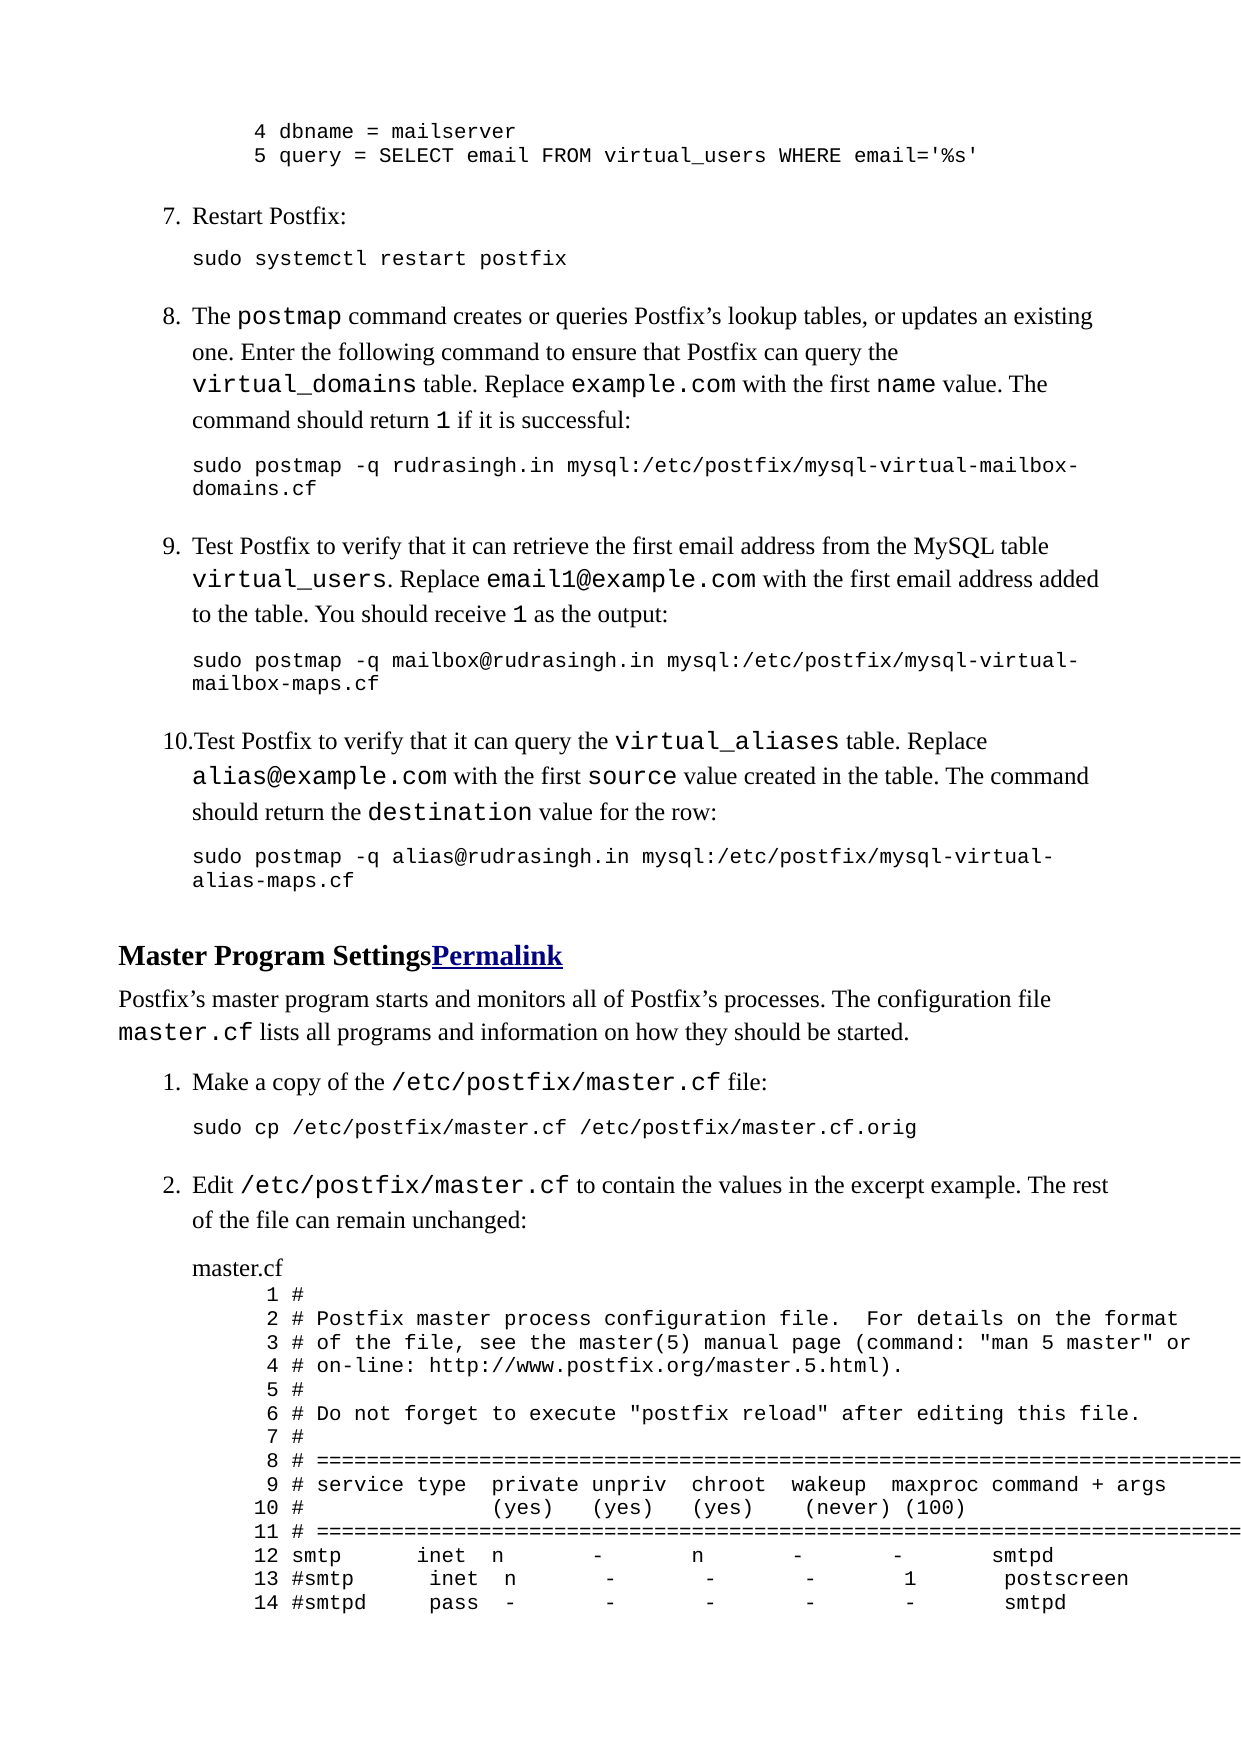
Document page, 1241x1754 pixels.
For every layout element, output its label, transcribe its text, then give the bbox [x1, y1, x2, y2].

list Edit /etc/postfix/master.cf to contain the values in the excerpt example. The rest of the file can remain unchanged: [162, 1170, 1122, 1234]
subtitle Master Program SettingsPermalink [118, 938, 1122, 971]
list Make a copy of the /etc/postfix/master.cf file: [162, 1067, 1122, 1098]
list sudo postmap -q rudrasingh.in mysql:/etc/postfix/mysql-virtual-mailbox-domains.cf [162, 455, 1122, 502]
list The postmap command creates or queries Postfix’s lookup tables, or updates an existing one. Enter the following command to ensure that Postfix can query the virtual_domains table. Replace example.com with the first name value. The command should return 1 if it is successful: [162, 301, 1122, 436]
list sudo postmap -q alias@rudrasingh.in mysql:/etc/postfix/mysql-virtual-alias-maps.cf [162, 847, 1122, 894]
list sudo systemctl restart postfix [162, 248, 1122, 272]
text Postfix’s master program starts and monitors all of Postfix’s processes. The configuration file master.cf lists all programs and information on how they should be started. [118, 984, 1122, 1048]
table_header 4 5 [251, 118, 276, 201]
list Restart Postfix: [162, 201, 1122, 229]
table_header # # Postfix master process configuration file. For details on the format # of the file, see the master(5) manual page (command: "man 5 master" or # on-line: http://www.postfix.org/master.5.html). # # Do not forget to execute "postfix reload" after editing this file. # # ========================================================================== # service type private unpriv chroot wakeup maxproc command + args # (yes) (yes) (yes) (never) (100) # ========================================================================== smtp inet n - n - - smtpd #smtp inet n - - - 1 postscreen #smtpd pass - - - - - smtpd [289, 1282, 1240, 1618]
subtitle master.cf [162, 1253, 1122, 1282]
list Test Postfix to verify that it can query the virtual_aliases table. Replace alias@example.com with the first source value created in the table. The command should return the destination value for the row: [162, 726, 1122, 827]
list Test Postfix to verify that it can retrieve the first email address from the MySQL table virtual_users. Replace email1@example.com with the first email address added to the table. You should receive 1 as the output: [162, 531, 1122, 630]
list sudo postmap -q mailbox@rudrasingh.in mysql:/etc/postfix/mysql-virtual-mailbox-maps.cf [162, 649, 1122, 697]
list sudo cp /etc/postfix/master.cf /etc/postfix/master.cf.orig [162, 1117, 1122, 1141]
table_header dbname = mailserver query = SELECT email FROM virtual_users WHERE email='%s' [276, 118, 992, 201]
table_header 1 2 3 4 5 6 7 8 9 10 11 12 13 14 [251, 1282, 288, 1618]
